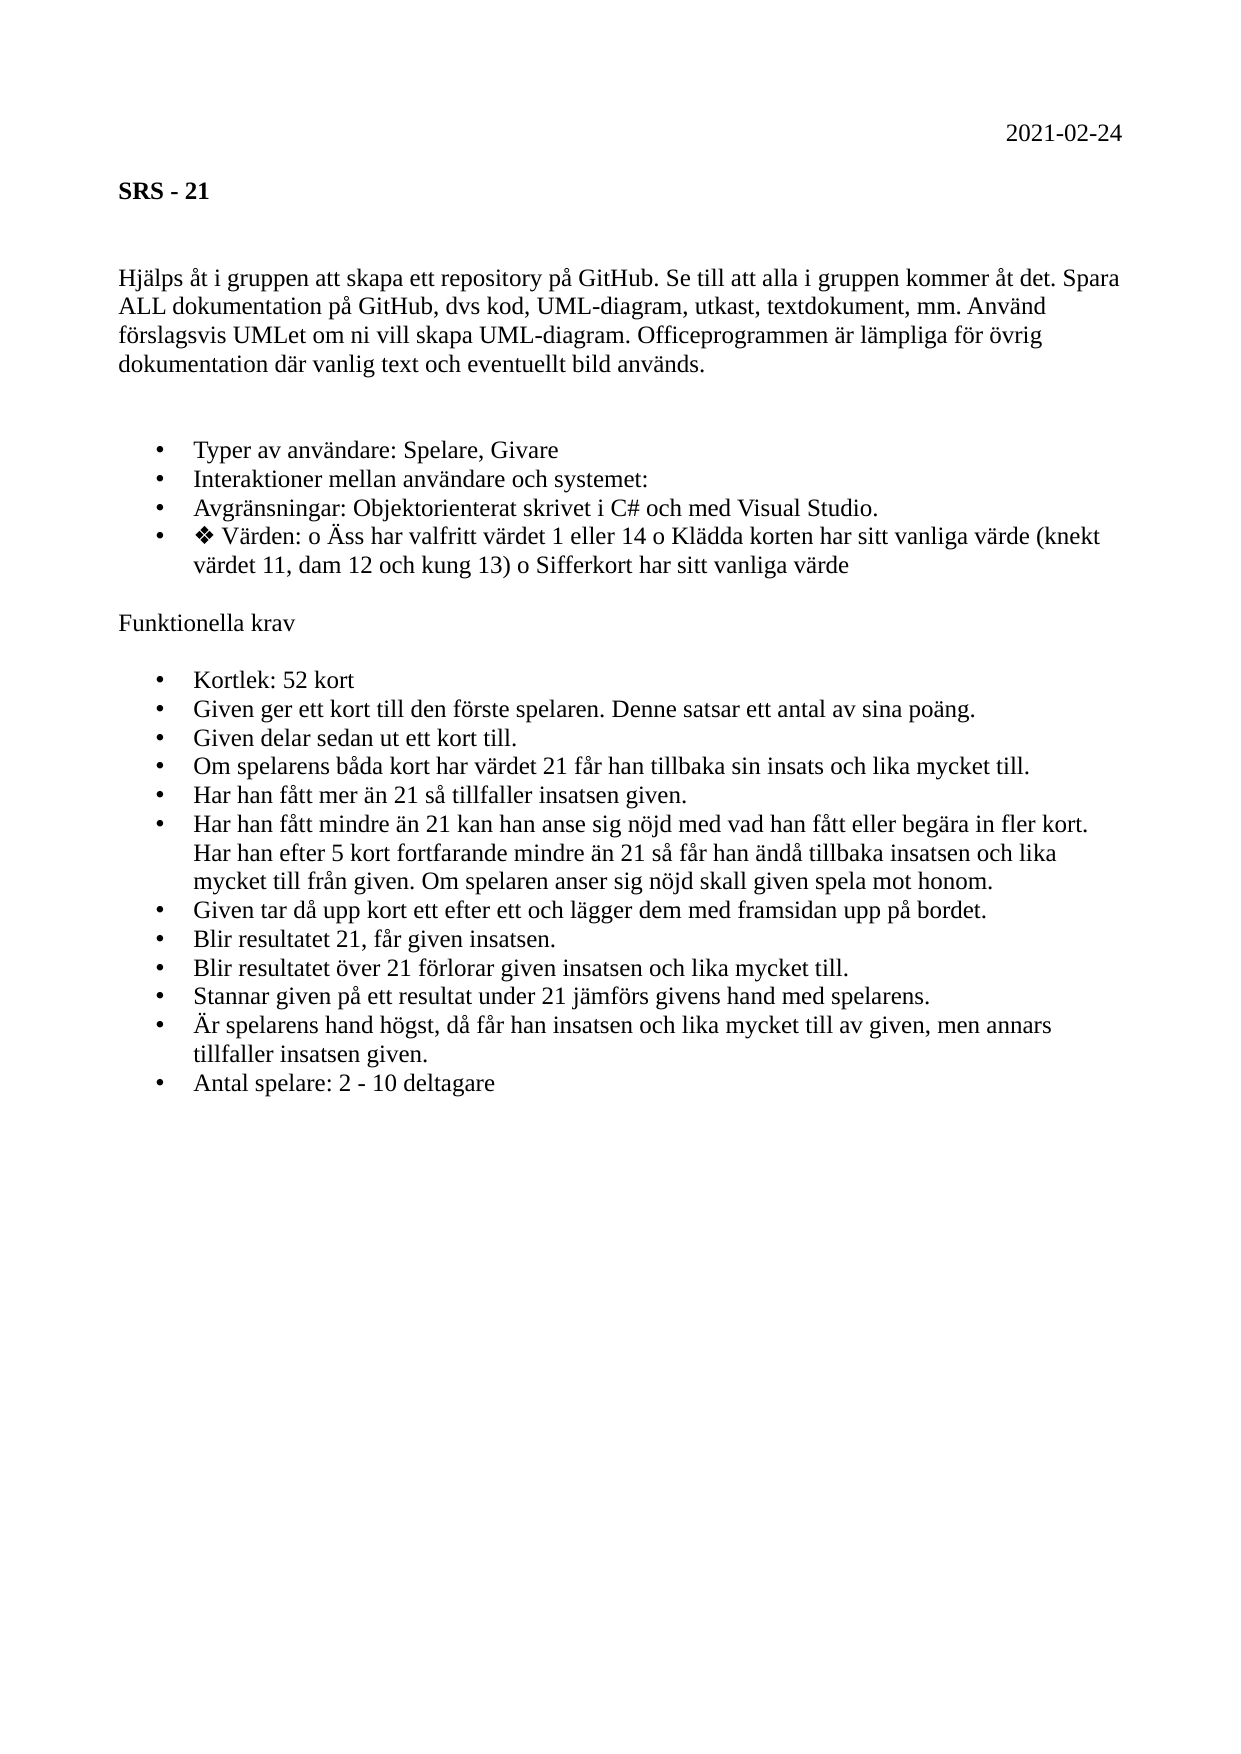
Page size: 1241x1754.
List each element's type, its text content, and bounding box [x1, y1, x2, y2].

list Stannar given på ett resultat under 21 jämförs givens hand med spelarens. [156, 981, 1122, 1010]
list Given tar då upp kort ett efter ett och lägger dem med framsidan upp på bordet. [156, 895, 1122, 924]
text Hjälps åt i gruppen att skapa ett repository på GitHub. Se till att alla i gruppen kommer åt det. Spara ALL dokumentation på GitHub, dvs kod, UML-diagram, utkast, textdokument, mm. Använd förslagsvis UMLet om ni vill skapa UML-diagram. Officeprogrammen är lämpliga för övrig dokumentation där vanlig text och eventuellt bild används. [118, 263, 1122, 378]
text SRS - 21 [118, 176, 1122, 205]
text Funktionella krav [118, 608, 1122, 636]
list Given ger ett kort till den förste spelaren. Denne satsar ett antal av sina poäng. [156, 694, 1122, 723]
list Blir resultatet över 21 förlorar given insatsen och lika mycket till. [156, 953, 1122, 981]
list Interaktioner mellan användare och systemet: [156, 464, 1122, 493]
list Har han fått mer än 21 så tillfaller insatsen given. [156, 780, 1122, 809]
list Är spelarens hand högst, då får han insatsen och lika mycket till av given, men annars tillfaller insatsen given. [156, 1010, 1122, 1068]
list Typer av användare: Spelare, Givare [156, 435, 1122, 464]
list Kortlek: 52 kort [156, 665, 1122, 694]
list Avgränsningar: Objektorienterat skrivet i C# och med Visual Studio. [156, 493, 1122, 521]
list Antal spelare: 2 - 10 deltagare [156, 1068, 1122, 1096]
list ❖ Värden: o Äss har valfritt värdet 1 eller 14 o Klädda korten har sitt vanliga värde (knekt värdet 11, dam 12 och kung 13) o Sifferkort har sitt vanliga värde [156, 521, 1122, 579]
list Given delar sedan ut ett kort till. [156, 723, 1122, 751]
list Om spelarens båda kort har värdet 21 får han tillbaka sin insats och lika mycket till. [156, 751, 1122, 780]
list Har han fått mindre än 21 kan han anse sig nöjd med vad han fått eller begära in fler kort. Har han efter 5 kort fortfarande mindre än 21 så får han ändå tillbaka insatsen och lika mycket till från given. Om spelaren anser sig nöjd skall given spela mot honom. [156, 809, 1122, 895]
list Blir resultatet 21, får given insatsen. [156, 924, 1122, 953]
